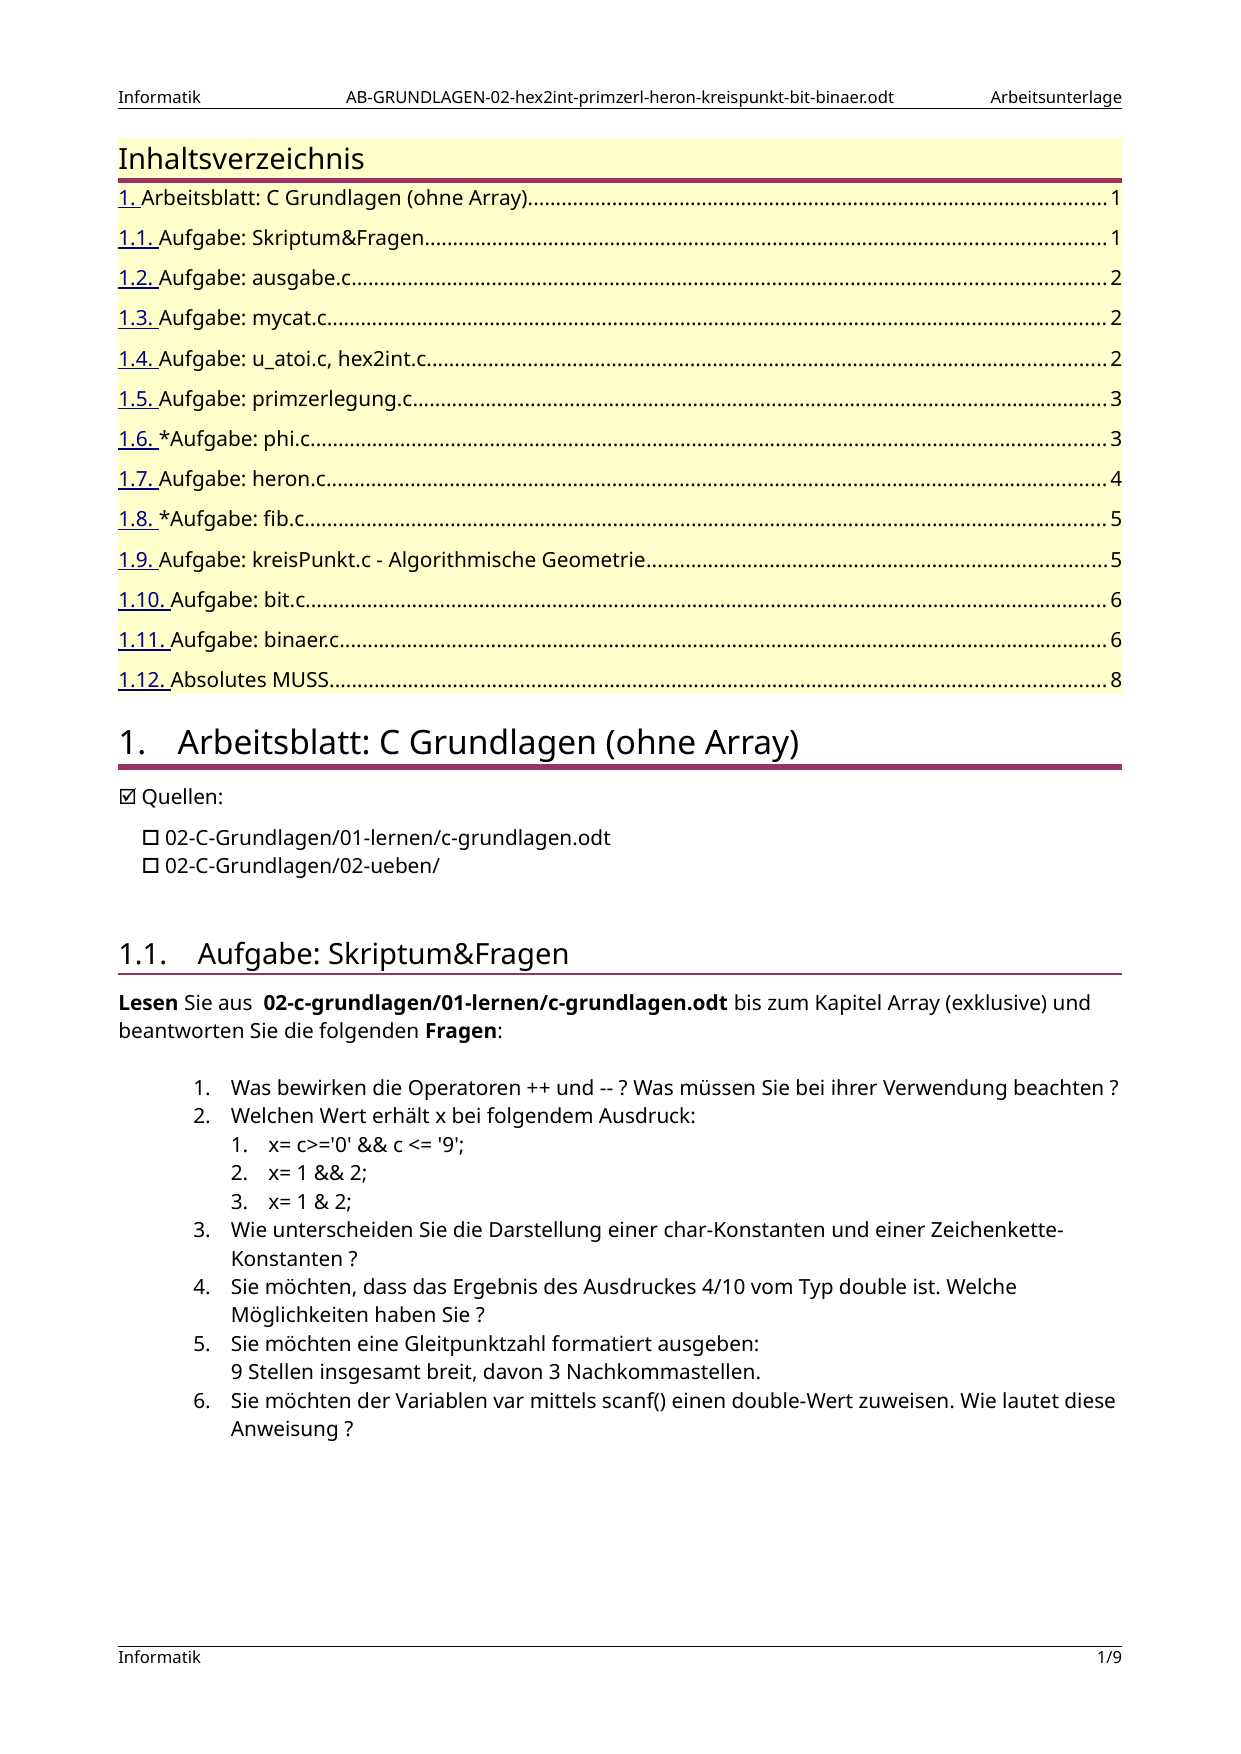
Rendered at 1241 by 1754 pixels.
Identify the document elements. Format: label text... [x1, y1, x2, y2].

text 1.1. Aufgabe: Skriptum&Fragen 1 [118, 223, 1122, 251]
list 9 Stellen insgesamt breit, davon 3 Nachkommastellen. [193, 1357, 1122, 1386]
list x= 1 && 2; [231, 1158, 1122, 1187]
text 1.9. Aufgabe: kreisPunkt.c - Algorithmische Geometrie 5 [118, 545, 1122, 573]
list 02-C-Grundlagen/01-lernen/c-grundlagen.odt [141, 823, 1122, 852]
list Sie möchten eine Gleitpunktzahl formatiert ausgeben: [193, 1329, 1122, 1357]
text 1.7. Aufgabe: heron.c 4 [118, 464, 1122, 493]
list Was bewirken die Operatoren ++ und -- ? Was müssen Sie bei ihrer Verwendung beachten ? [193, 1073, 1122, 1101]
text 1.4. Aufgabe: u_atoi.c, hex2int.c 2 [118, 344, 1122, 372]
list Sie möchten der Variablen var mittels scanf() einen double-Wert zuweisen. Wie lautet diese Anweisung ? [193, 1386, 1122, 1443]
list Wie unterscheiden Sie die Darstellung einer char-Konstanten und einer Zeichenkette-Konstanten ? [193, 1215, 1122, 1272]
text 1.12. Absolutes MUSS 8 [118, 665, 1122, 694]
text 1.2. Aufgabe: ausgabe.c 2 [118, 263, 1122, 292]
subtitle Aufgabe: Skriptum&Fragen [118, 933, 1122, 973]
list 02-C-Grundlagen/02-ueben/ [141, 852, 1122, 908]
list Quellen: [118, 782, 1122, 811]
text 1.3. Aufgabe: mycat.c 2 [118, 303, 1122, 332]
text 1.6. *Aufgabe: phi.c 3 [118, 424, 1122, 452]
list Welchen Wert erhält x bei folgendem Ausdruck: [193, 1101, 1122, 1130]
text 1.5. Aufgabe: primzerlegung.c 3 [118, 384, 1122, 412]
list Sie möchten, dass das Ergebnis des Ausdruckes 4/10 vom Typ double ist. Welche Möglichkeiten haben Sie ? [193, 1272, 1122, 1329]
list x= 1 & 2; [231, 1187, 1122, 1215]
list x= c>='0' && c <= '9'; [231, 1130, 1122, 1158]
text 1.11. Aufgabe: binaer.c 6 [118, 625, 1122, 653]
text 1.10. Aufgabe: bit.c 6 [118, 585, 1122, 613]
subtitle Inhaltsverzeichnis [118, 138, 1122, 178]
text 1.8. *Aufgabe: fib.c 5 [118, 504, 1122, 533]
subtitle Arbeitsblatt: C Grundlagen (ohne Array) [118, 719, 1122, 764]
text 1. Arbeitsblatt: C Grundlagen (ohne Array) 1 [118, 183, 1122, 211]
text Lesen Sie aus 02-c-grundlagen/01-lernen/c-grundlagen.odt bis zum Kapitel Array (exklusive) und beantworten Sie die folgenden Fragen: [118, 988, 1122, 1073]
